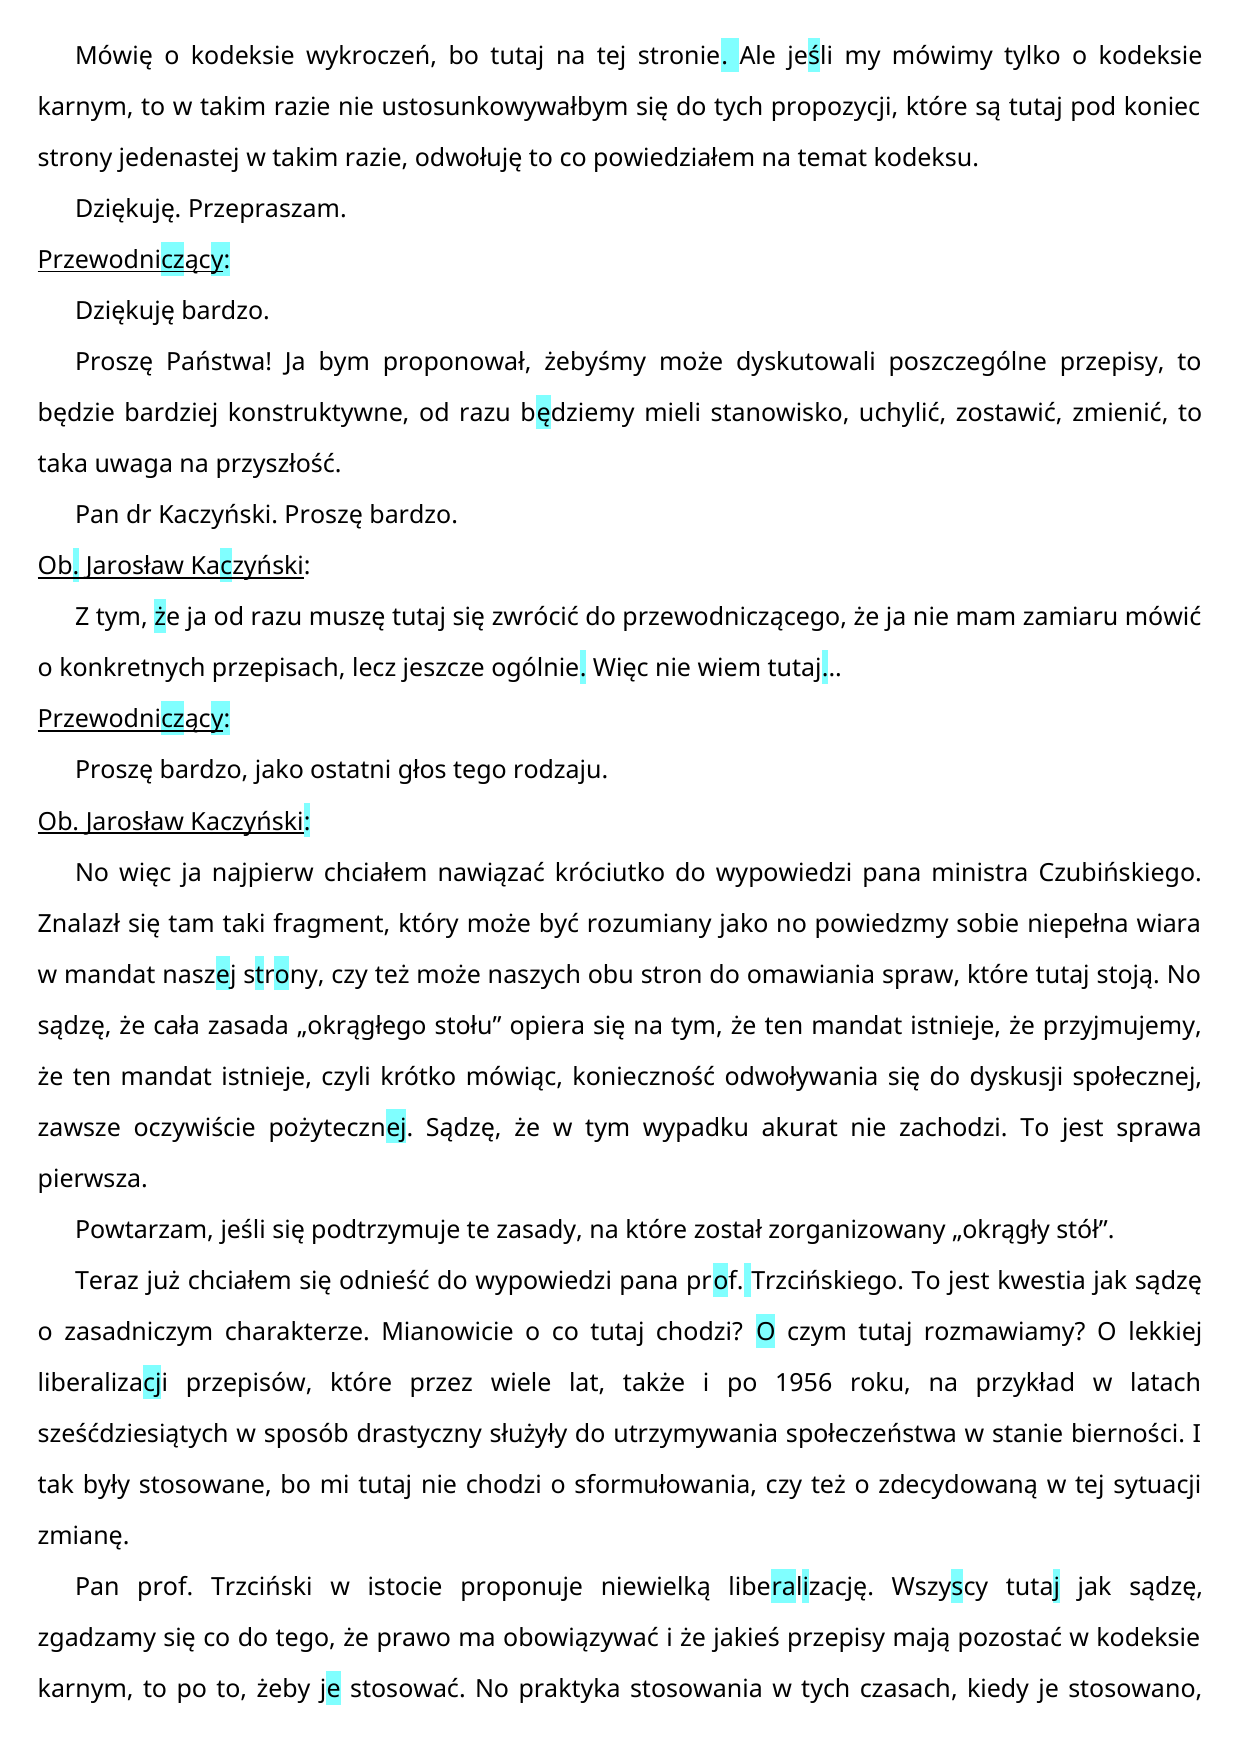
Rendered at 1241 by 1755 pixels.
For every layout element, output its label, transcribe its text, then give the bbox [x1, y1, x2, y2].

text Proszę bardzo, jako ostatni głos tego rodzaju. [37, 752, 1203, 786]
text Pan dr Kaczyński. Proszę bardzo. [37, 497, 1203, 531]
text Ob. Jarosław Kaczyński: [37, 548, 1203, 582]
text Teraz już chciałem się odnieść do wypowiedzi pana prof. Trzcińskiego. To jest kwestia jak sądzę o zasadniczym charakterze. Mianowicie o co tutaj chodzi? O czym tutaj rozmawiamy? O lekkiej liberalizacji przepisów, które przez wiele lat, także i po 1956 roku, na przykład w latach sześćdziesiątych w sposób drastyczny służyły do utrzymywania społeczeństwa w stanie bierności. I tak były stosowane, bo mi tutaj nie chodzi o sformułowania, czy też o zdecydowaną w tej sytuacji zmianę. [37, 1262, 1203, 1552]
text Powtarzam, jeśli się podtrzymuje te zasady, na które został zorganizowany „okrągły stół”. [37, 1211, 1203, 1246]
text Przewodniczący: [37, 701, 1203, 735]
text Dziękuję bardzo. [37, 293, 1203, 327]
text No więc ja najpierw chciałem nawiązać króciutko do wypowiedzi pana ministra Czubińskiego. Znalazł się tam taki fragment, który może być rozumiany jako no powiedzmy sobie niepełna wiara w mandat naszej strony, czy też może naszych obu stron do omawiania spraw, które tutaj stoją. No sądzę, że cała zasada „okrągłego stołu” opiera się na tym, że ten mandat istnieje, że przyjmujemy, że ten mandat istnieje, czyli krótko mówiąc, konieczność odwoływania się do dyskusji społecznej, zawsze oczywiście pożytecznej. Sądzę, że w tym wypadku akurat nie zachodzi. To jest sprawa pierwsza. [37, 854, 1203, 1194]
text Z tym, że ja od razu muszę tutaj się zwrócić do przewodniczącego, że ja nie mam zamiaru mówić o konkretnych przepisach, lecz jeszcze ogólnie. Więc nie wiem tutaj... [37, 599, 1203, 684]
text Mówię o kodeksie wykroczeń, bo tutaj na tej stronie. Ale jeśli my mówimy tylko o kodeksie karnym, to w takim razie nie ustosunkowywałbym się do tych propozycji, które są tutaj pod koniec strony jedenastej w takim razie, odwołuję to co powiedziałem na temat kodeksu. [37, 37, 1203, 174]
text Proszę Państwa! Ja bym proponował, żebyśmy może dyskutowali poszczególne przepisy, to będzie bardziej konstruktywne, od razu będziemy mieli stanowisko, uchylić, zostawić, zmienić, to taka uwaga na przyszłość. [37, 344, 1203, 480]
text Pan prof. Trzciński w istocie proponuje niewielką liberalizację. Wszyscy tutaj jak sądzę, zgadzamy się co do tego, że prawo ma obowiązywać i że jakieś przepisy mają pozostać w kodeksie karnym, to po to, żeby je stosować. No praktyka stosowania w tych czasach, kiedy je stosowano, [37, 1569, 1203, 1705]
text Przewodniczący: [37, 242, 1203, 276]
text Ob. Jarosław Kaczyński: [37, 803, 1203, 837]
text Dziękuję. Przepraszam. [37, 191, 1203, 225]
